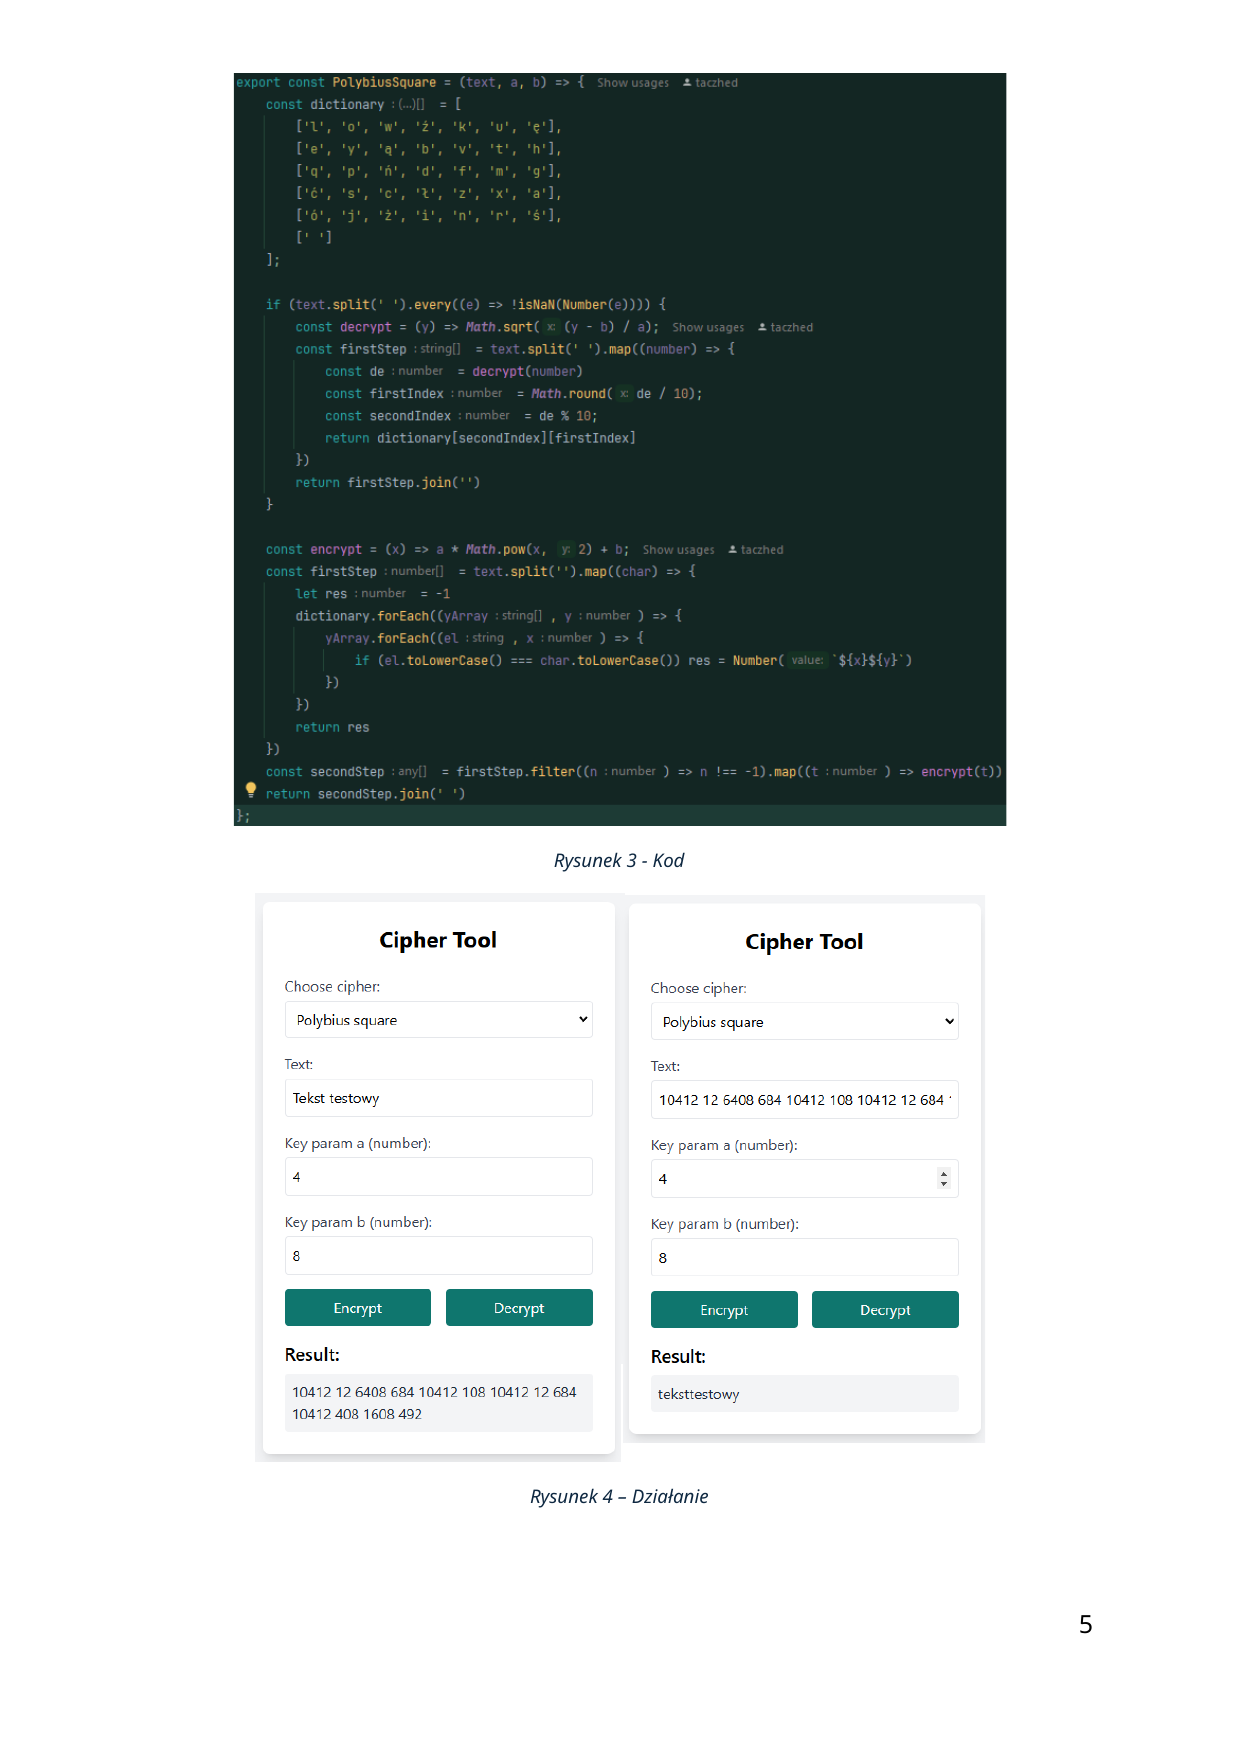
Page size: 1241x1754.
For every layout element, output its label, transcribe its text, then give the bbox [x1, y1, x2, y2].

text Rysunek 4 – Działanie [148, 1483, 1093, 1509]
text Rysunek 3 - Kod [148, 847, 1093, 872]
